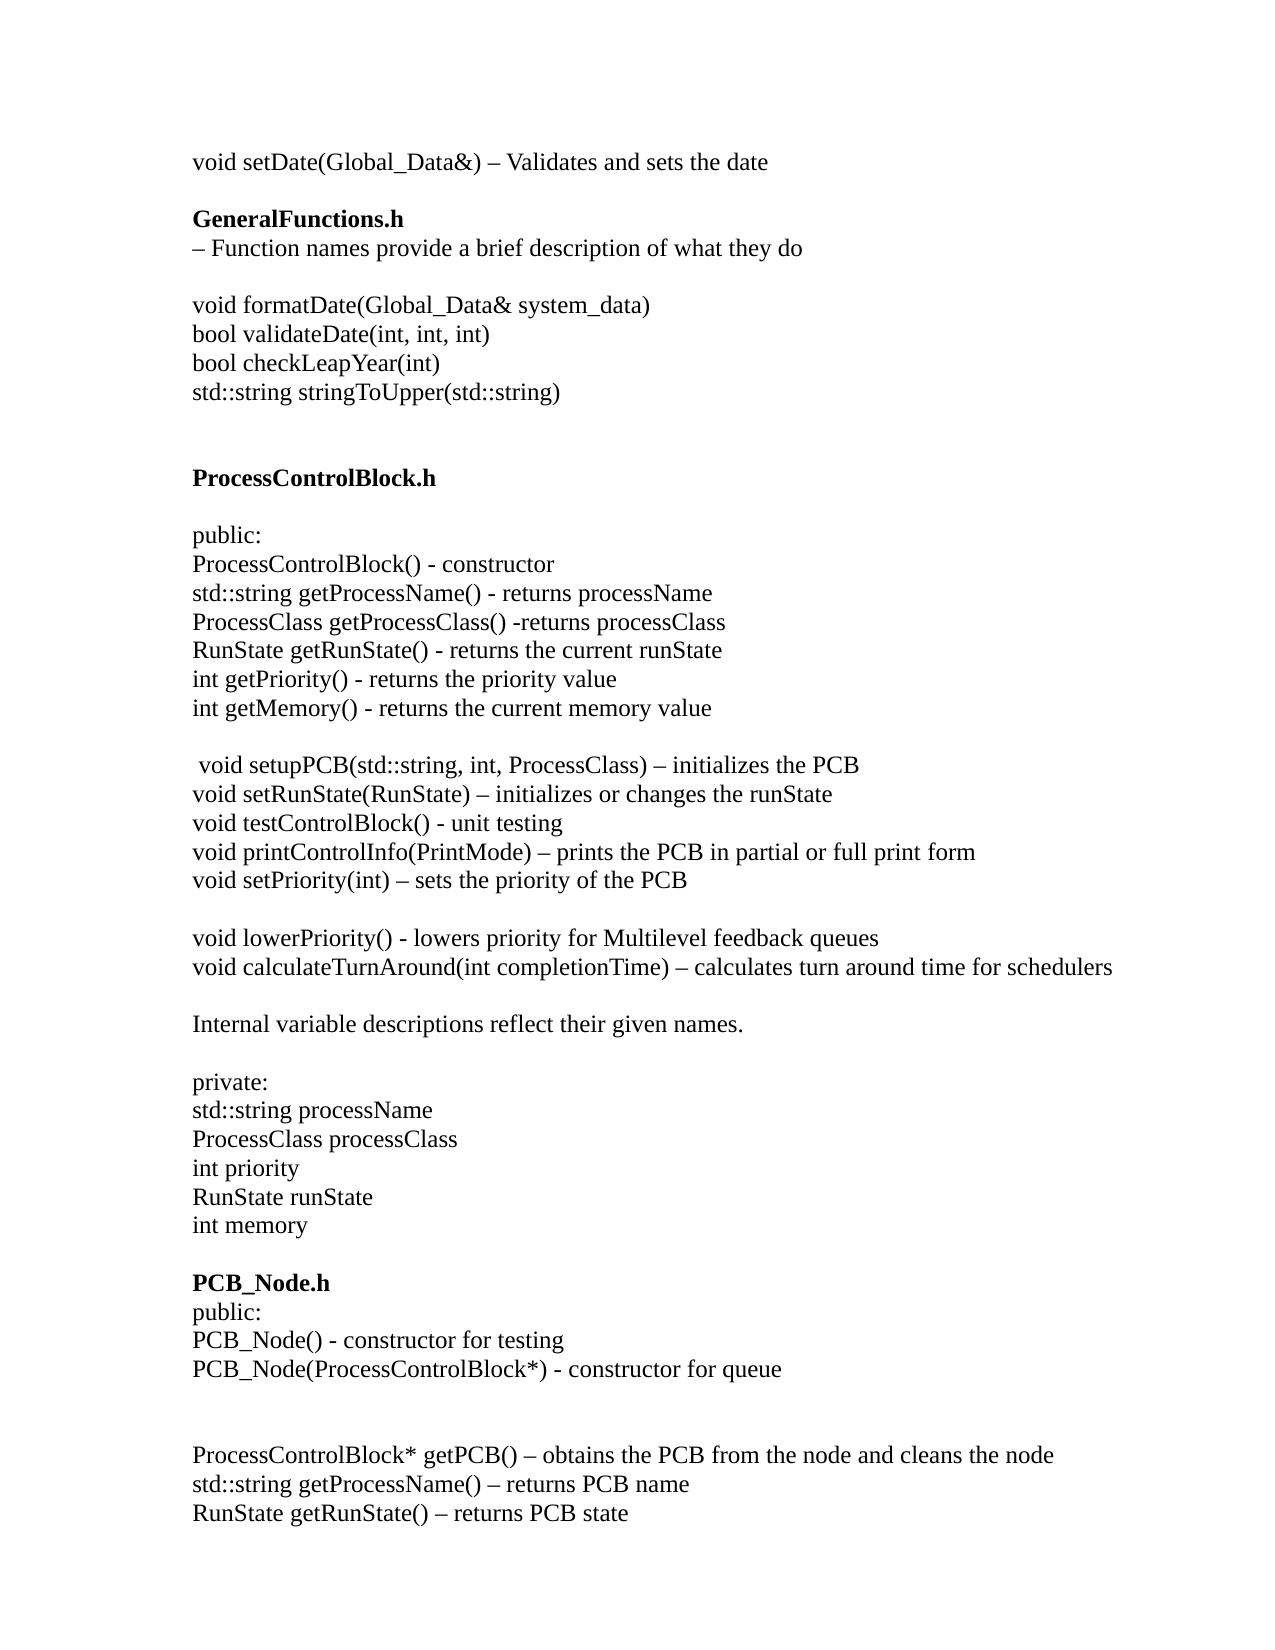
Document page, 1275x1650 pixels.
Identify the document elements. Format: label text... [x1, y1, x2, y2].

text void testControlBlock() - unit testing [118, 808, 1157, 837]
text std::string getProcessName() – returns PCB name [118, 1469, 1157, 1498]
text RunState getRunState() – returns PCB state [118, 1498, 1157, 1527]
text ProcessClass processClass [118, 1124, 1157, 1153]
text int getMemory() - returns the current memory value [118, 693, 1157, 722]
text void setDate(Global_Data&) – Validates and sets the date [118, 147, 1157, 176]
text Internal variable descriptions reflect their given names. [118, 1009, 1157, 1038]
text ProcessControlBlock* getPCB() – obtains the PCB from the node and cleans the node [118, 1441, 1157, 1469]
text void lowerPriority() - lowers priority for Multilevel feedback queues [118, 923, 1157, 952]
text – Function names provide a brief description of what they do [118, 233, 1157, 262]
text int priority [118, 1153, 1157, 1182]
text void calculateTurnAround(int completionTime) – calculates turn around time for schedulers [118, 952, 1157, 981]
text PCB_Node.h [118, 1268, 1157, 1297]
text std::string stringToUpper(std::string) [118, 377, 1157, 406]
text void formatDate(Global_Data& system_data) [118, 291, 1157, 319]
text ProcessControlBlock() - constructor [118, 549, 1157, 578]
text private: [118, 1067, 1157, 1096]
text public: [118, 521, 1157, 549]
text ProcessControlBlock.h [118, 463, 1157, 492]
text int memory [118, 1211, 1157, 1239]
text PCB_Node() - constructor for testing [118, 1326, 1157, 1354]
text bool validateDate(int, int, int) [118, 319, 1157, 348]
text PCB_Node(ProcessControlBlock*) - constructor for queue [118, 1354, 1157, 1383]
text RunState runState [118, 1182, 1157, 1211]
text void setPriority(int) – sets the priority of the PCB [118, 866, 1157, 894]
text std::string processName [118, 1096, 1157, 1124]
text void setRunState(RunState) – initializes or changes the runState [118, 779, 1157, 808]
text RunState getRunState() - returns the current runState [118, 636, 1157, 664]
text void printControlInfo(PrintMode) – prints the PCB in partial or full print form [118, 837, 1157, 866]
text bool checkLeapYear(int) [118, 348, 1157, 377]
text public: [118, 1297, 1157, 1326]
text GeneralFunctions.h [118, 204, 1157, 233]
text int getPriority() - returns the priority value [118, 664, 1157, 693]
text std::string getProcessName() - returns processName [118, 578, 1157, 607]
text void setupPCB(std::string, int, ProcessClass) – initializes the PCB [118, 751, 1157, 779]
text ProcessClass getProcessClass() -returns processClass [118, 607, 1157, 636]
